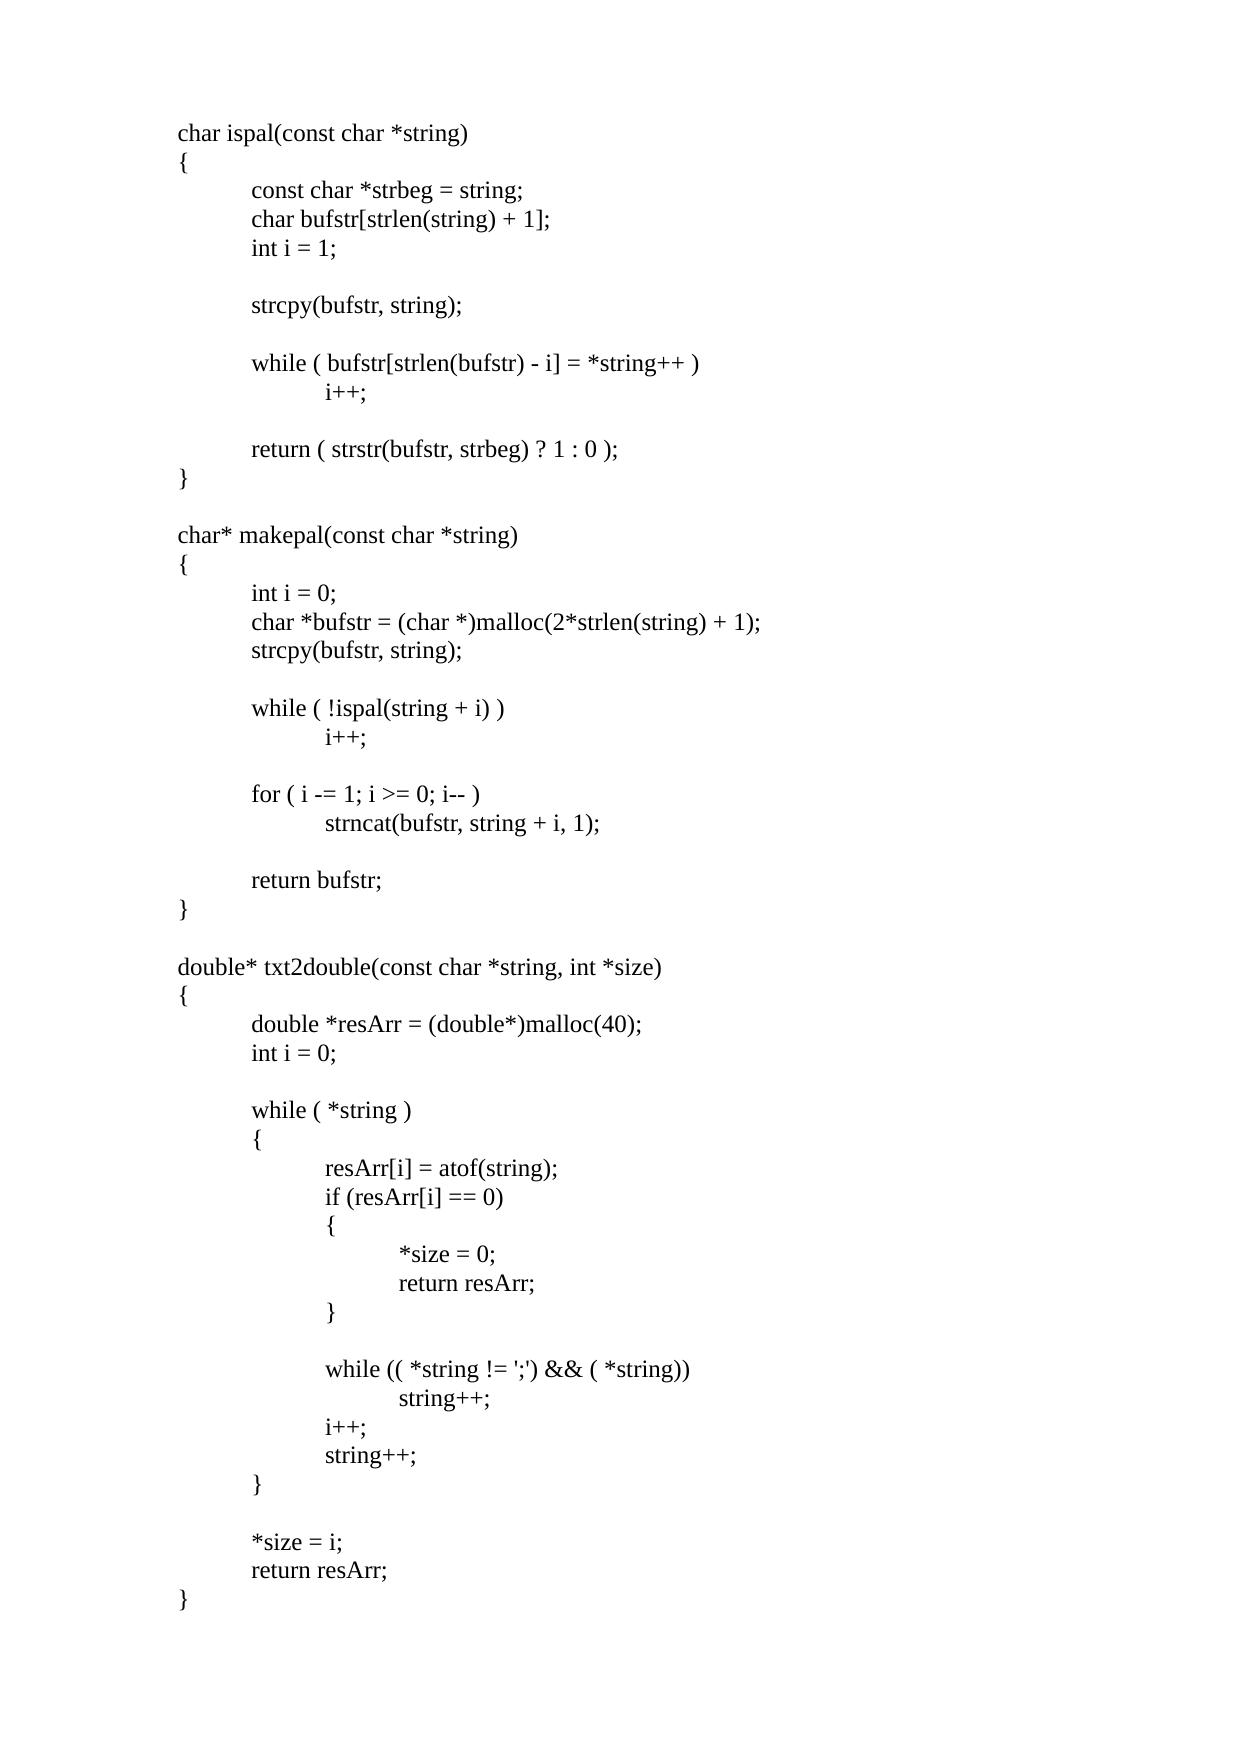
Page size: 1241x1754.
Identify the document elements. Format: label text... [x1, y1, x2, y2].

text strcpy(bufstr, string); [177, 291, 1152, 319]
text double* txt2double(const char *string, int *size) [177, 952, 1152, 981]
text char bufstr[strlen(string) + 1]; [177, 204, 1152, 233]
text return resArr; [177, 1556, 1152, 1584]
text int i = 0; [177, 578, 1152, 607]
text *size = 0; [177, 1239, 1152, 1268]
text while (( *string != ';') && ( *string)) [177, 1354, 1152, 1383]
text int i = 0; [177, 1038, 1152, 1067]
text char* makepal(const char *string) [177, 521, 1152, 549]
text const char *strbeg = string; [177, 176, 1152, 204]
text strncat(bufstr, string + i, 1); [177, 808, 1152, 837]
text int i = 1; [177, 233, 1152, 262]
text return ( strstr(bufstr, strbeg) ? 1 : 0 ); [177, 434, 1152, 463]
text double *resArr = (double*)malloc(40); [177, 1009, 1152, 1038]
text } [177, 894, 1152, 923]
text if (resArr[i] == 0) [177, 1182, 1152, 1211]
text } [177, 1584, 1152, 1613]
text i++; [177, 722, 1152, 751]
text strcpy(bufstr, string); [177, 636, 1152, 664]
text } [177, 1297, 1152, 1326]
text char *bufstr = (char *)malloc(2*strlen(string) + 1); [177, 607, 1152, 636]
text while ( bufstr[strlen(bufstr) - i] = *string++ ) [177, 348, 1152, 377]
text { [177, 549, 1152, 578]
text { [177, 1124, 1152, 1153]
text } [177, 1469, 1152, 1498]
text { [177, 147, 1152, 176]
text i++; [177, 1412, 1152, 1441]
text resArr[i] = atof(string); [177, 1153, 1152, 1182]
text char ispal(const char *string) [177, 118, 1152, 147]
text *size = i; [177, 1527, 1152, 1556]
text return bufstr; [177, 866, 1152, 894]
text { [177, 1211, 1152, 1239]
text return resArr; [177, 1268, 1152, 1297]
text } [177, 463, 1152, 492]
text string++; [177, 1441, 1152, 1469]
text while ( *string ) [177, 1096, 1152, 1124]
text while ( !ispal(string + i) ) [177, 693, 1152, 722]
text string++; [177, 1383, 1152, 1412]
text i++; [177, 377, 1152, 406]
text for ( i -= 1; i >= 0; i-- ) [177, 779, 1152, 808]
text { [177, 981, 1152, 1009]
